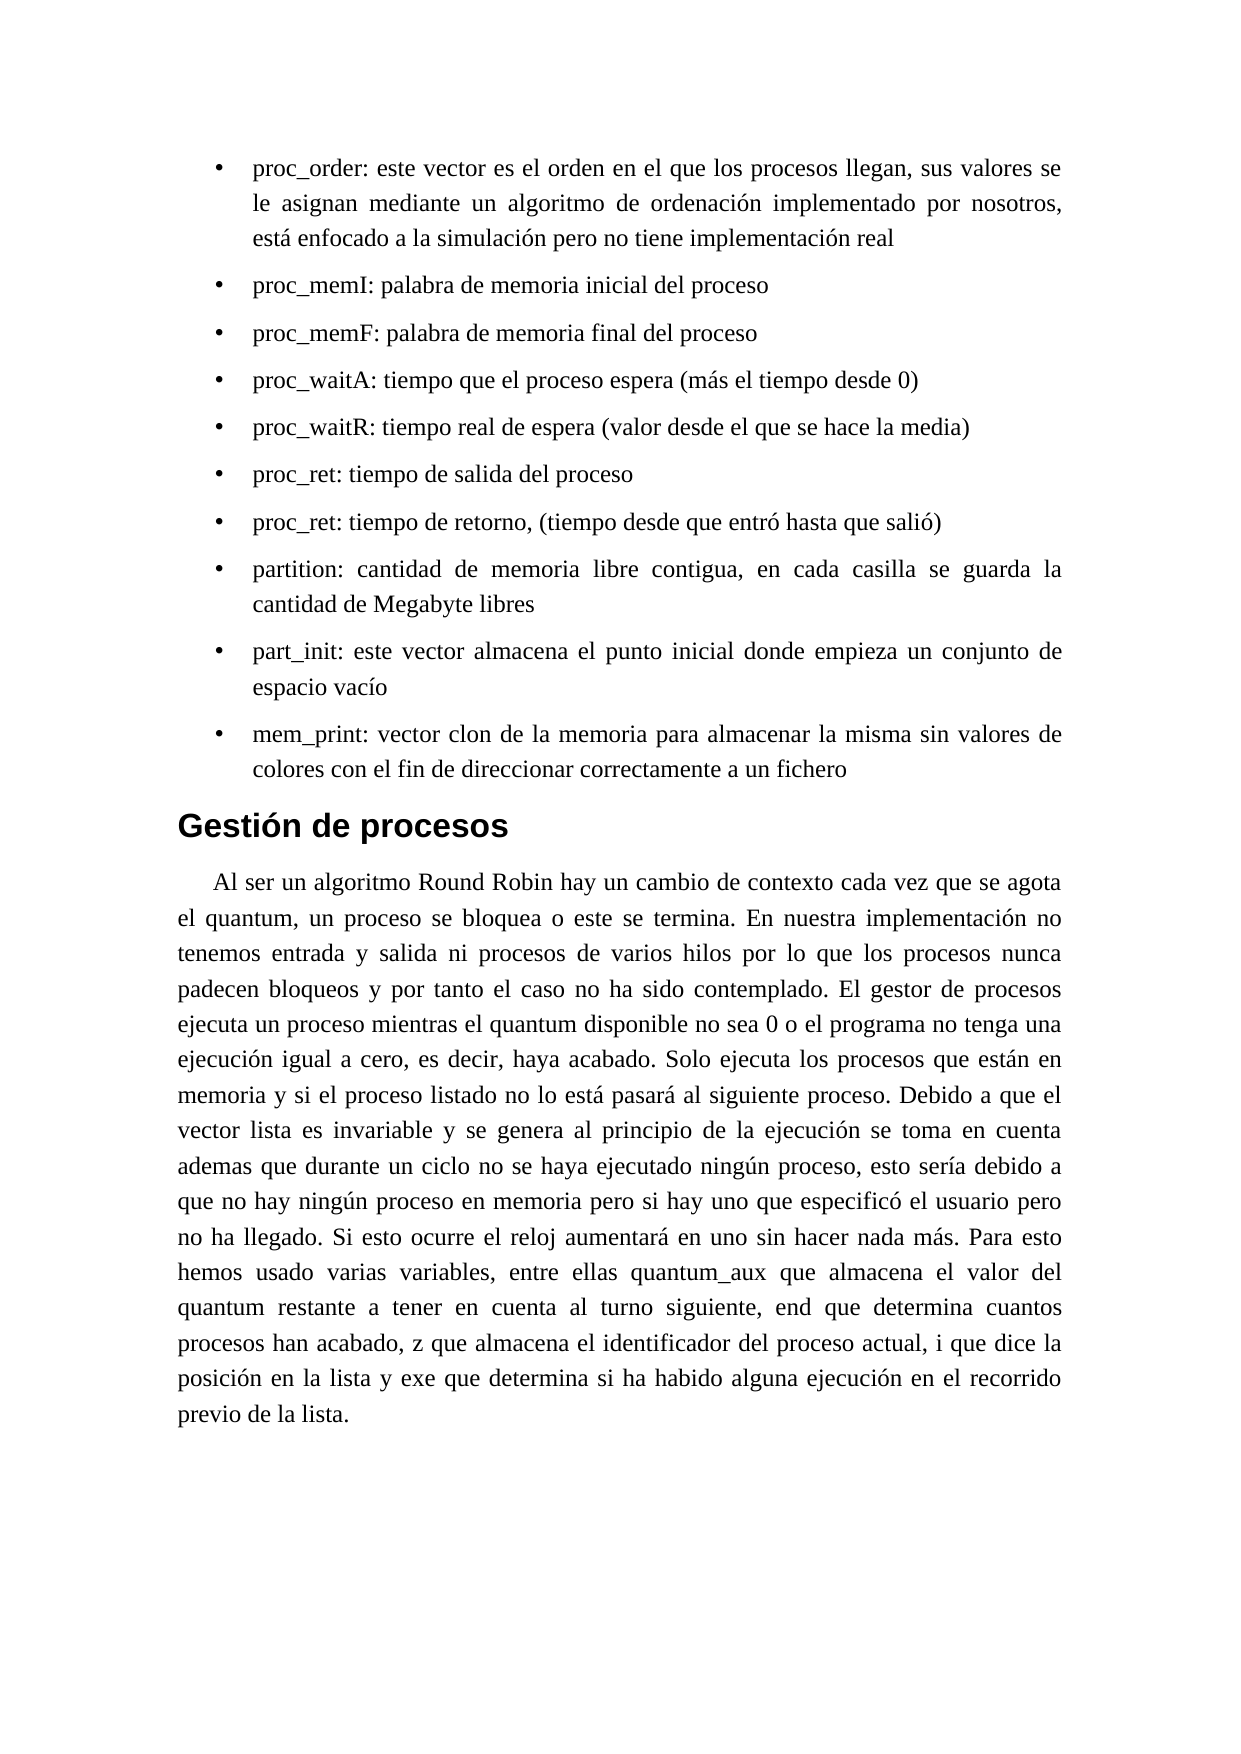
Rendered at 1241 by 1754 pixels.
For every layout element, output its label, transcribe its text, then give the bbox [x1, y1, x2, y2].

list proc_order: este vector es el orden en el que los procesos llegan, sus valores se le asignan mediante un algoritmo de ordenación implementado por nosotros, está enfocado a la simulación pero no tiene implementación real [215, 148, 1063, 254]
list part_init: este vector almacena el punto inicial donde empieza un conjunto de espacio vacío [215, 631, 1063, 702]
list proc_ret: tiempo de retorno, (tiempo desde que entró hasta que salió) [215, 502, 1063, 537]
list proc_waitR: tiempo real de espera (valor desde el que se hace la media) [215, 407, 1063, 443]
subtitle Gestión de procesos [177, 806, 1063, 844]
list proc_memI: palabra de memoria inicial del proceso [215, 266, 1063, 301]
list proc_waitA: tiempo que el proceso espera (más el tiempo desde 0) [215, 360, 1063, 395]
text Al ser un algoritmo Round Robin hay un cambio de contexto cada vez que se agota el quantum, un proceso se bloquea o este se termina. En nuestra implementación no tenemos entrada y salida ni procesos de varios hilos por lo que los procesos nunca padecen bloqueos y por tanto el caso no ha sido contemplado. El gestor de procesos ejecuta un proceso mientras el quantum disponible no sea 0 o el programa no tenga una ejecución igual a cero, es decir, haya acabado. Solo ejecuta los procesos que están en memoria y si el proceso listado no lo está pasará al siguiente proceso. Debido a que el vector lista es invariable y se genera al principio de la ejecución se toma en cuenta ademas que durante un ciclo no se haya ejecutado ningún proceso, esto sería debido a que no hay ningún proceso en memoria pero si hay uno que especificó el usuario pero no ha llegado. Si esto ocurre el reloj aumentará en uno sin hacer nada más. Para esto hemos usado varias variables, entre ellas quantum_aux que almacena el valor del quantum restante a tener en cuenta al turno siguiente, end que determina cuantos procesos han acabado, z que almacena el identificador del proceso actual, i que dice la posición en la lista y exe que determina si ha habido alguna ejecución en el recorrido previo de la lista. [177, 862, 1063, 1429]
list partition: cantidad de memoria libre contigua, en cada casilla se guarda la cantidad de Megabyte libres [215, 549, 1063, 619]
list mem_print: vector clon de la memoria para almacenar la misma sin valores de colores con el fin de direccionar correctamente a un fichero [215, 714, 1063, 785]
list proc_memF: palabra de memoria final del proceso [215, 313, 1063, 348]
list proc_ret: tiempo de salida del proceso [215, 454, 1063, 490]
